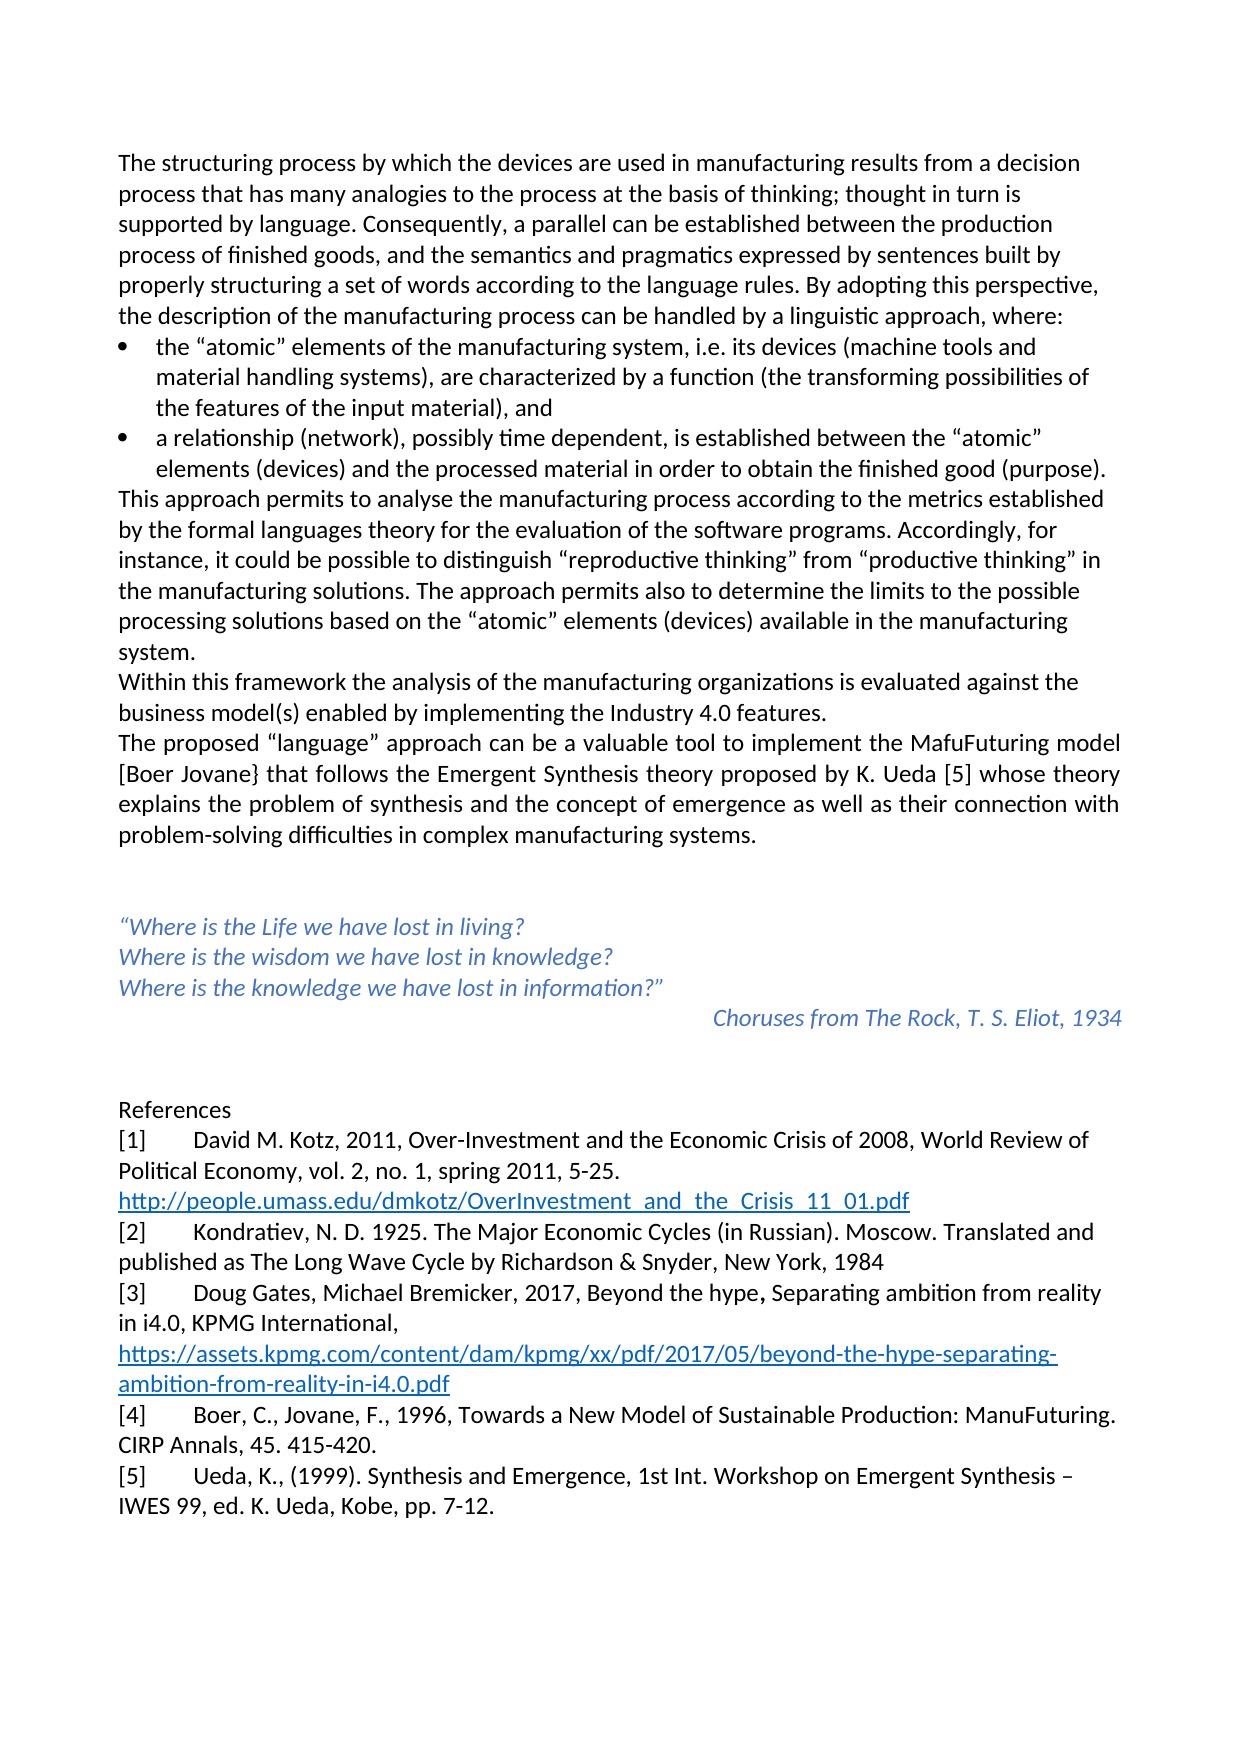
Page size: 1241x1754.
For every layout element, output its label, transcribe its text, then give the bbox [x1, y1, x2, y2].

text [5] Ueda, K., (1999). Synthesis and Emergence, 1st Int. Workshop on Emergent Synthesis – IWES 99, ed. K. Ueda, Kobe, pp. 7-12. [118, 1460, 1122, 1521]
text http://people.umass.edu/dmkotz/OverInvestment_and_the_Crisis_11_01.pdf [118, 1185, 1122, 1216]
text Within this framework the analysis of the manufacturing organizations is evaluated against the business model(s) enabled by implementing the Industry 4.0 features. [118, 666, 1122, 727]
text “Where is the Life we have lost in living? [118, 911, 1122, 941]
list a relationship (network), possibly time dependent, is established between the “atomic” elements (devices) and the processed material in order to obtain the finished good (purpose). [118, 422, 1122, 483]
text [4] Boer, C., Jovane, F., 1996, Towards a New Model of Sustainable Production: ManuFuturing. CIRP Annals, 45. 415-420. [118, 1399, 1122, 1460]
text [1] David M. Kotz, 2011, Over-Investment and the Economic Crisis of 2008, World Review of Political Economy, vol. 2, no. 1, spring 2011, 5-25. [118, 1124, 1122, 1185]
text The structuring process by which the devices are used in manufacturing results from a decision process that has many analogies to the process at the basis of thinking; thought in turn is supported by language. Consequently, a parallel can be established between the production process of finished goods, and the semantics and pragmatics expressed by sentences built by properly structuring a set of words according to the language rules. By adopting this perspective, the description of the manufacturing process can be handled by a linguistic approach, where: [118, 148, 1122, 331]
list the “atomic” elements of the manufacturing system, i.e. its devices (machine tools and material handling systems), are characterized by a function (the transforming possibilities of the features of the input material), and [118, 331, 1122, 422]
text This approach permits to analyse the manufacturing process according to the metrics established by the formal languages theory for the evaluation of the software programs. Accordingly, for instance, it could be possible to distinguish “reproductive thinking” from “productive thinking” in the manufacturing solutions. The approach permits also to determine the limits to the possible processing solutions based on the “atomic” elements (devices) available in the manufacturing system. [118, 483, 1122, 666]
text Where is the knowledge we have lost in information?” [118, 972, 1122, 1002]
text References [118, 1094, 1122, 1124]
text The proposed “language” approach can be a valuable tool to implement the MafuFuturing model [Boer Jovane} that follows the Emergent Synthesis theory proposed by K. Ueda [5] whose theory explains the problem of synthesis and the concept of emergence as well as their connection with problem-solving difficulties in complex manufacturing systems. [118, 727, 1122, 849]
text [2] Kondratiev, N. D. 1925. The Major Economic Cycles (in Russian). Moscow. Translated and published as The Long Wave Cycle by Richardson & Snyder, New York, 1984 [118, 1216, 1122, 1277]
text Choruses from The Rock, T. S. Eliot, 1934 [118, 1002, 1122, 1033]
text Where is the wisdom we have lost in knowledge? [118, 941, 1122, 972]
text [3] Doug Gates, Michael Bremicker, 2017, Beyond the hype, Separating ambition from reality in i4.0, KPMG International, https://assets.kpmg.com/content/dam/kpmg/xx/pdf/2017/05/beyond-the-hype-separating-ambition-from-reality-in-i4.0.pdf [118, 1277, 1122, 1399]
